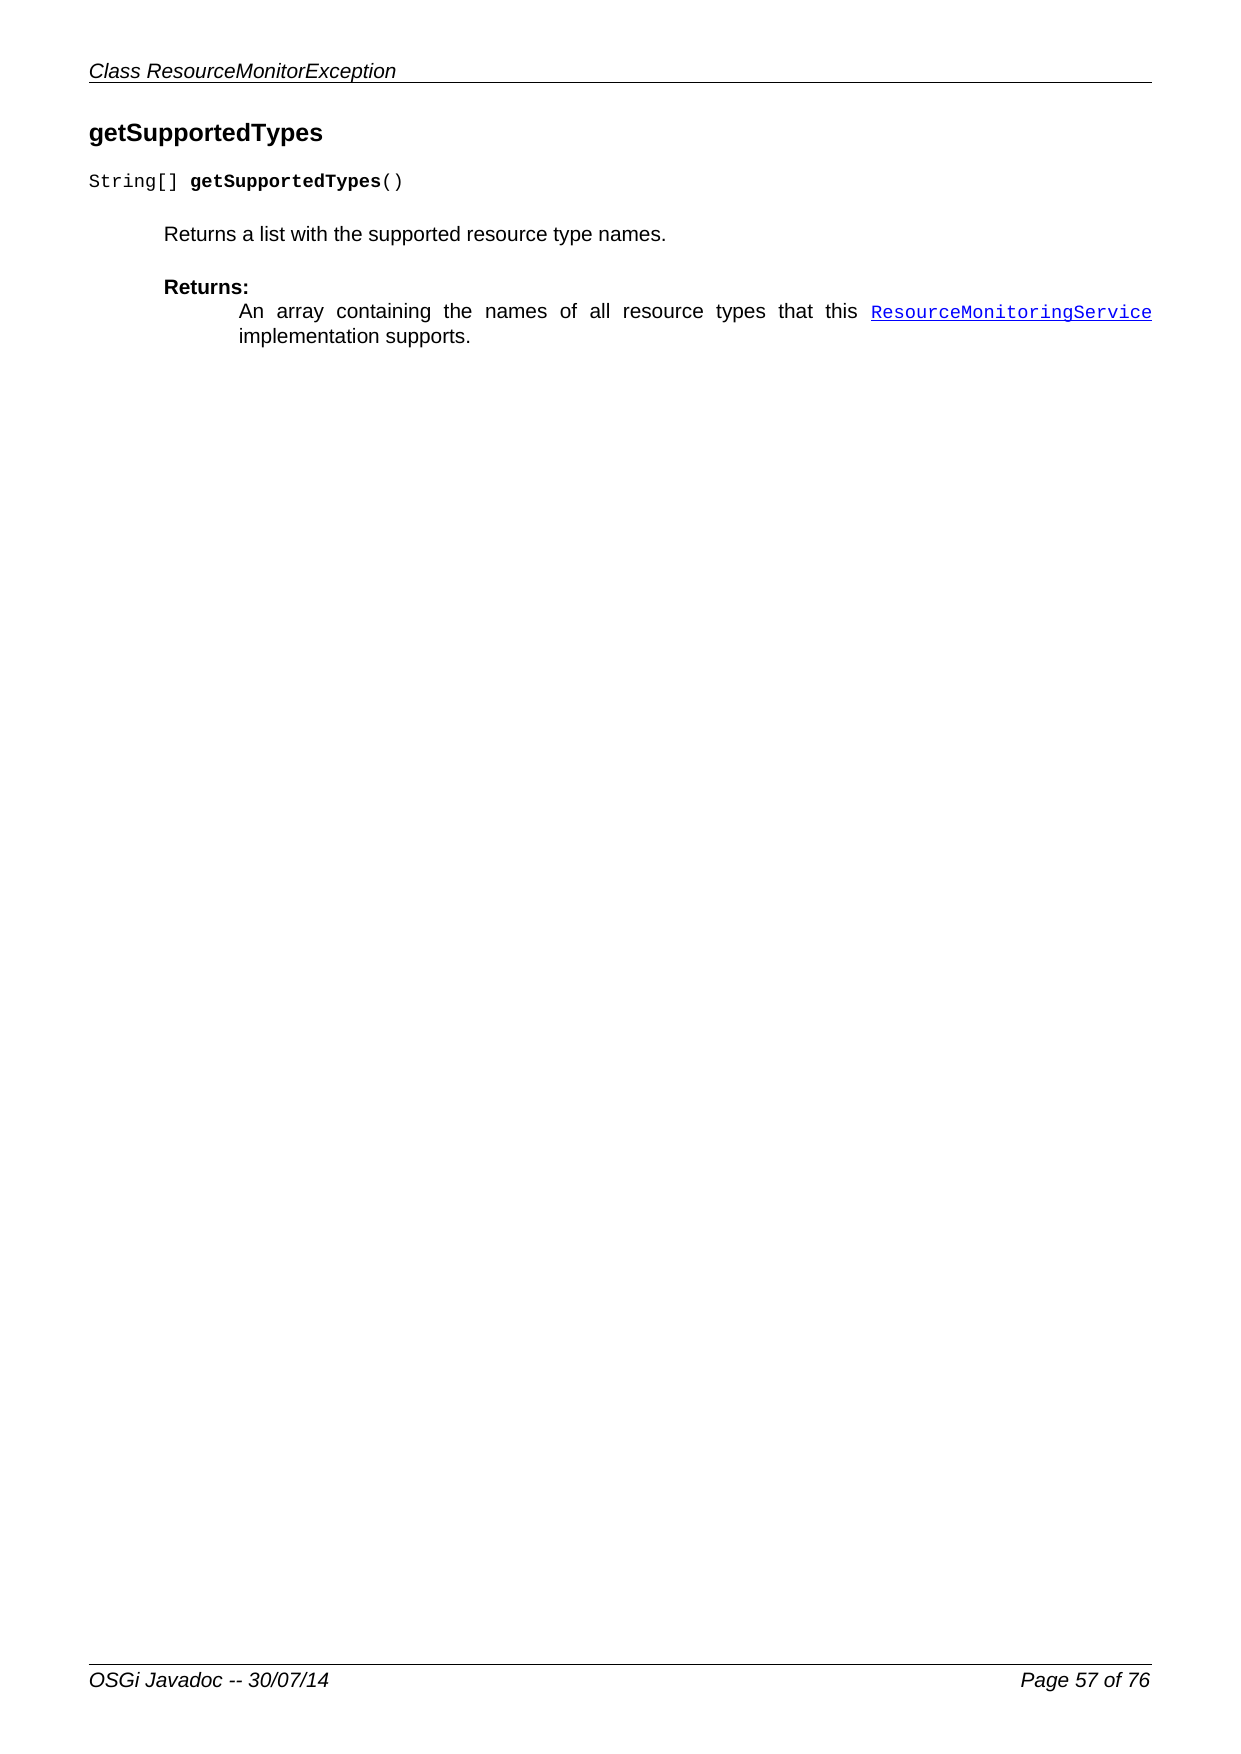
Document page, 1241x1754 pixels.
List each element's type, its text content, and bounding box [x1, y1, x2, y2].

subtitle getSupportedTypes [88, 118, 1152, 147]
text An array containing the names of all resource types that this ResourceMonitoringService implementation supports. [238, 299, 1152, 348]
text Returns a list with the supported resource type names. [163, 222, 1152, 246]
text Returns: [163, 275, 1152, 299]
text String[] getSupportedTypes() [88, 171, 1152, 193]
